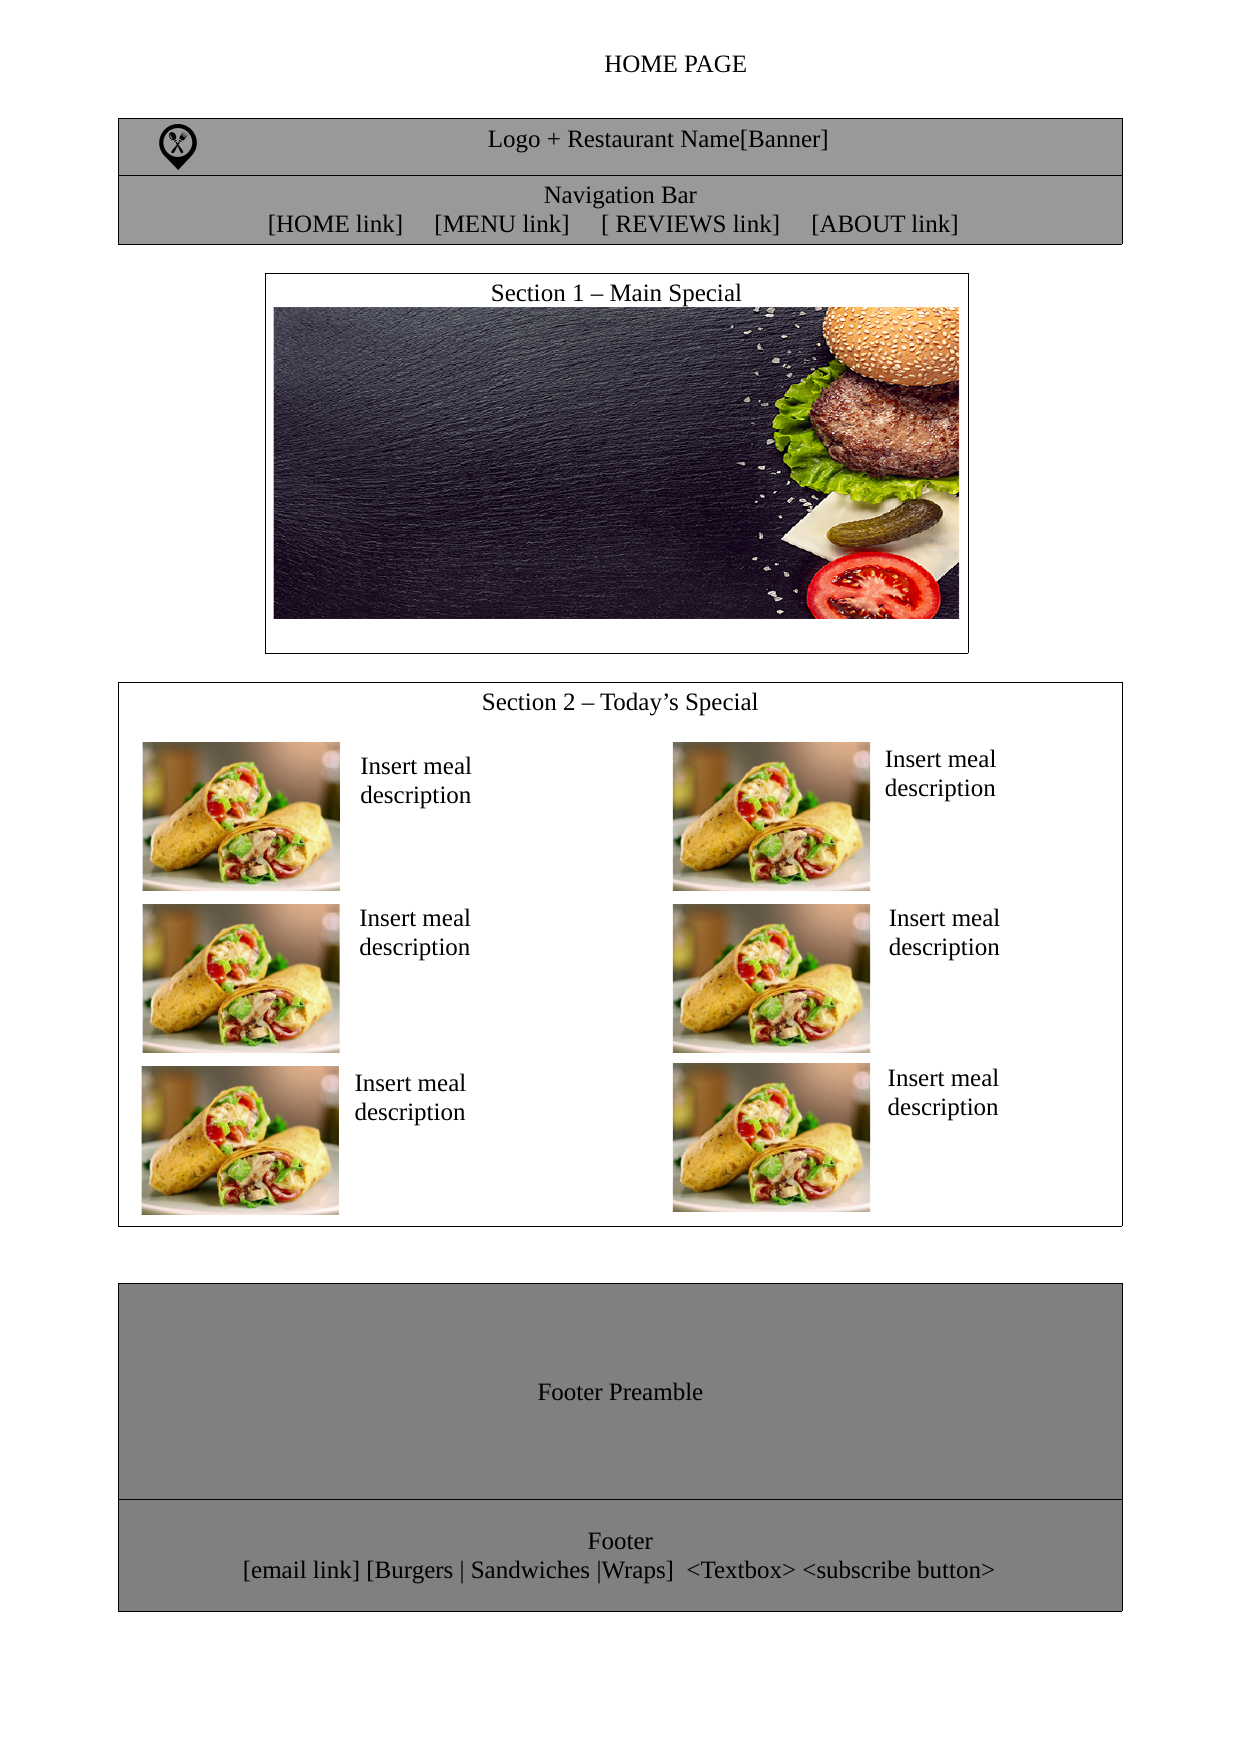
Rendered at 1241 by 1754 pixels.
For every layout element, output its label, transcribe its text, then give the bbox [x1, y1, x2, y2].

table_header Footer Preamble [119, 1284, 1122, 1499]
picture [672, 904, 871, 1053]
picture [672, 742, 871, 891]
table_header Section 1 – Main Special [266, 274, 968, 653]
table_cell Navigation Bar [HOME link] [MENU link] [ REVIEWS link] [ABOUT link] [119, 176, 1122, 244]
table_header Section 2 – Today’s Special [119, 683, 1122, 1226]
picture [142, 904, 340, 1053]
picture [672, 1063, 871, 1212]
picture [155, 124, 200, 170]
picture [273, 307, 960, 619]
table_header Logo + Restaurant Name[Banner] [119, 119, 1122, 175]
table_cell Footer [email link] [Burgers | Sandwiches |Wraps] <Textbox> <subscribe button> [119, 1500, 1122, 1611]
picture [141, 1066, 339, 1215]
picture [142, 742, 340, 891]
